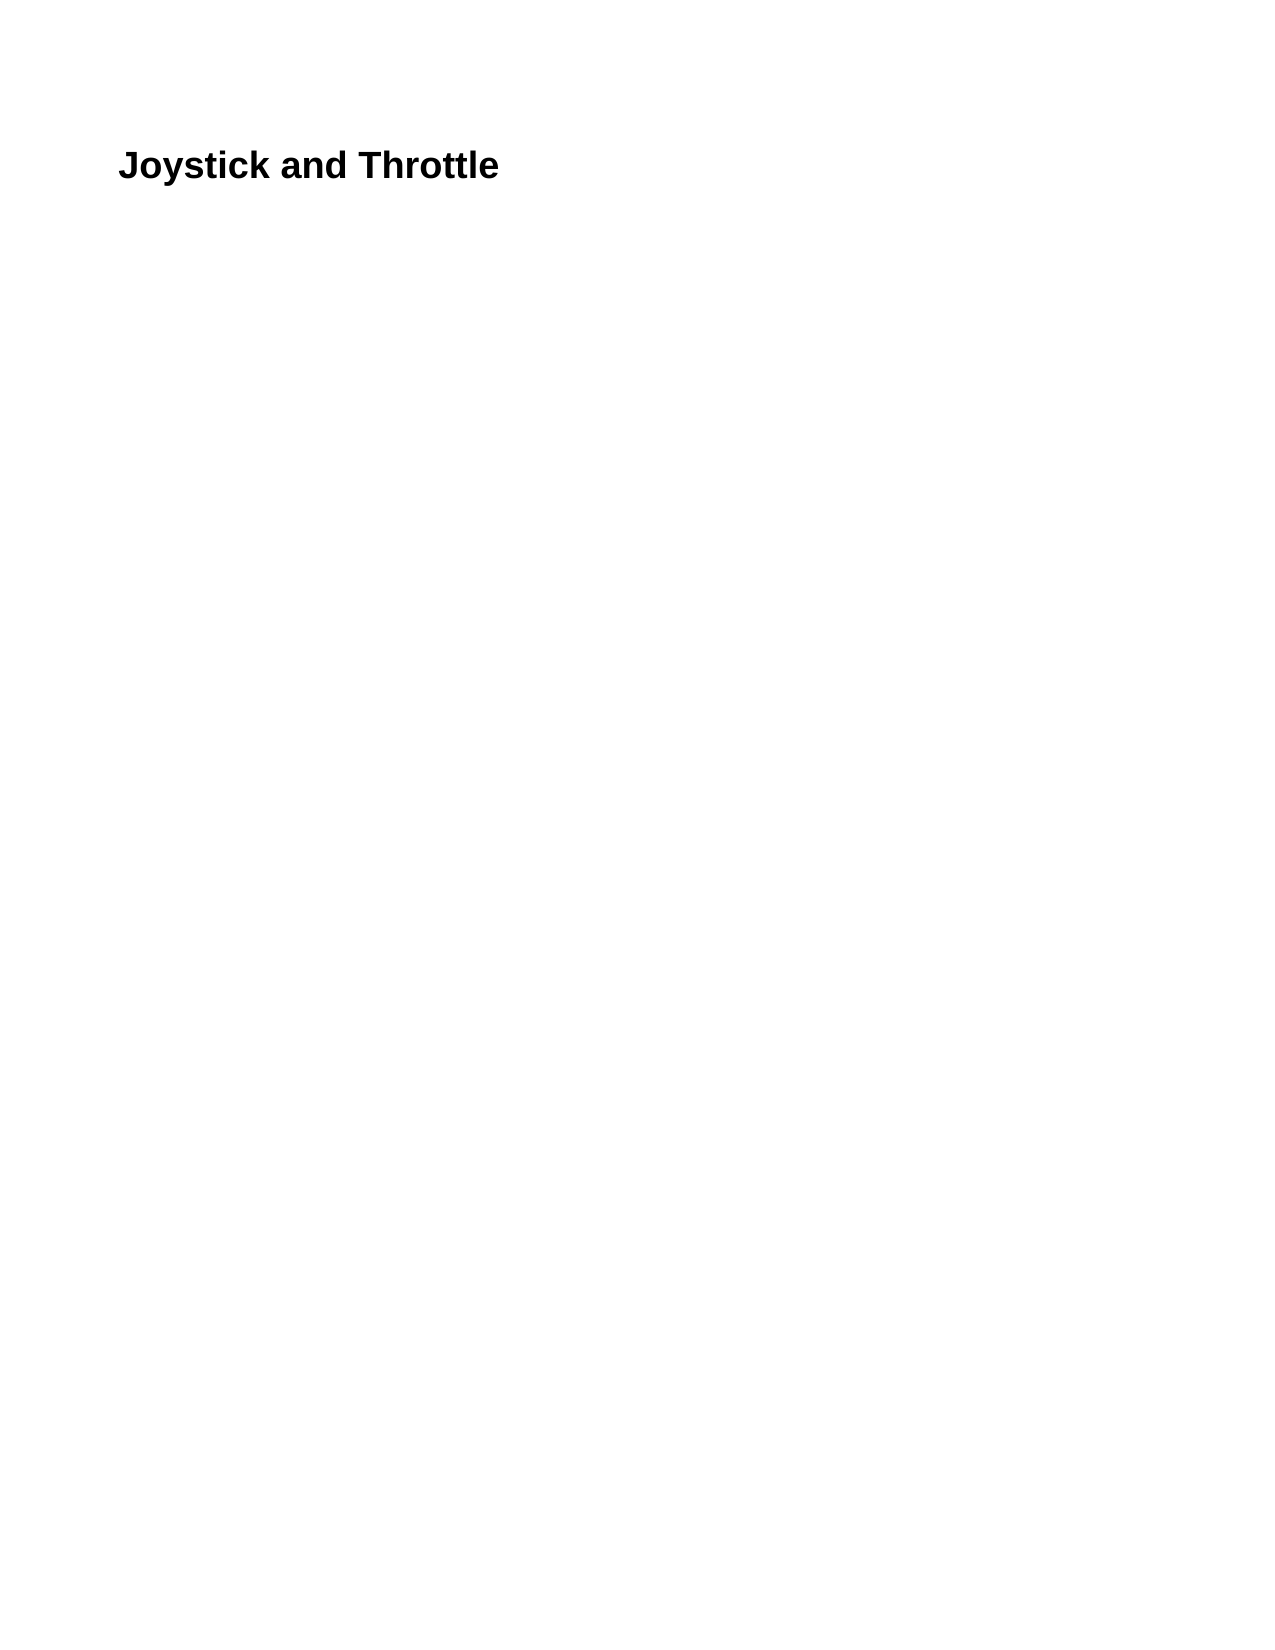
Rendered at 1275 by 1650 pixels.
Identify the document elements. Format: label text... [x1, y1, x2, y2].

subtitle Joystick and Throttle [118, 143, 1157, 187]
